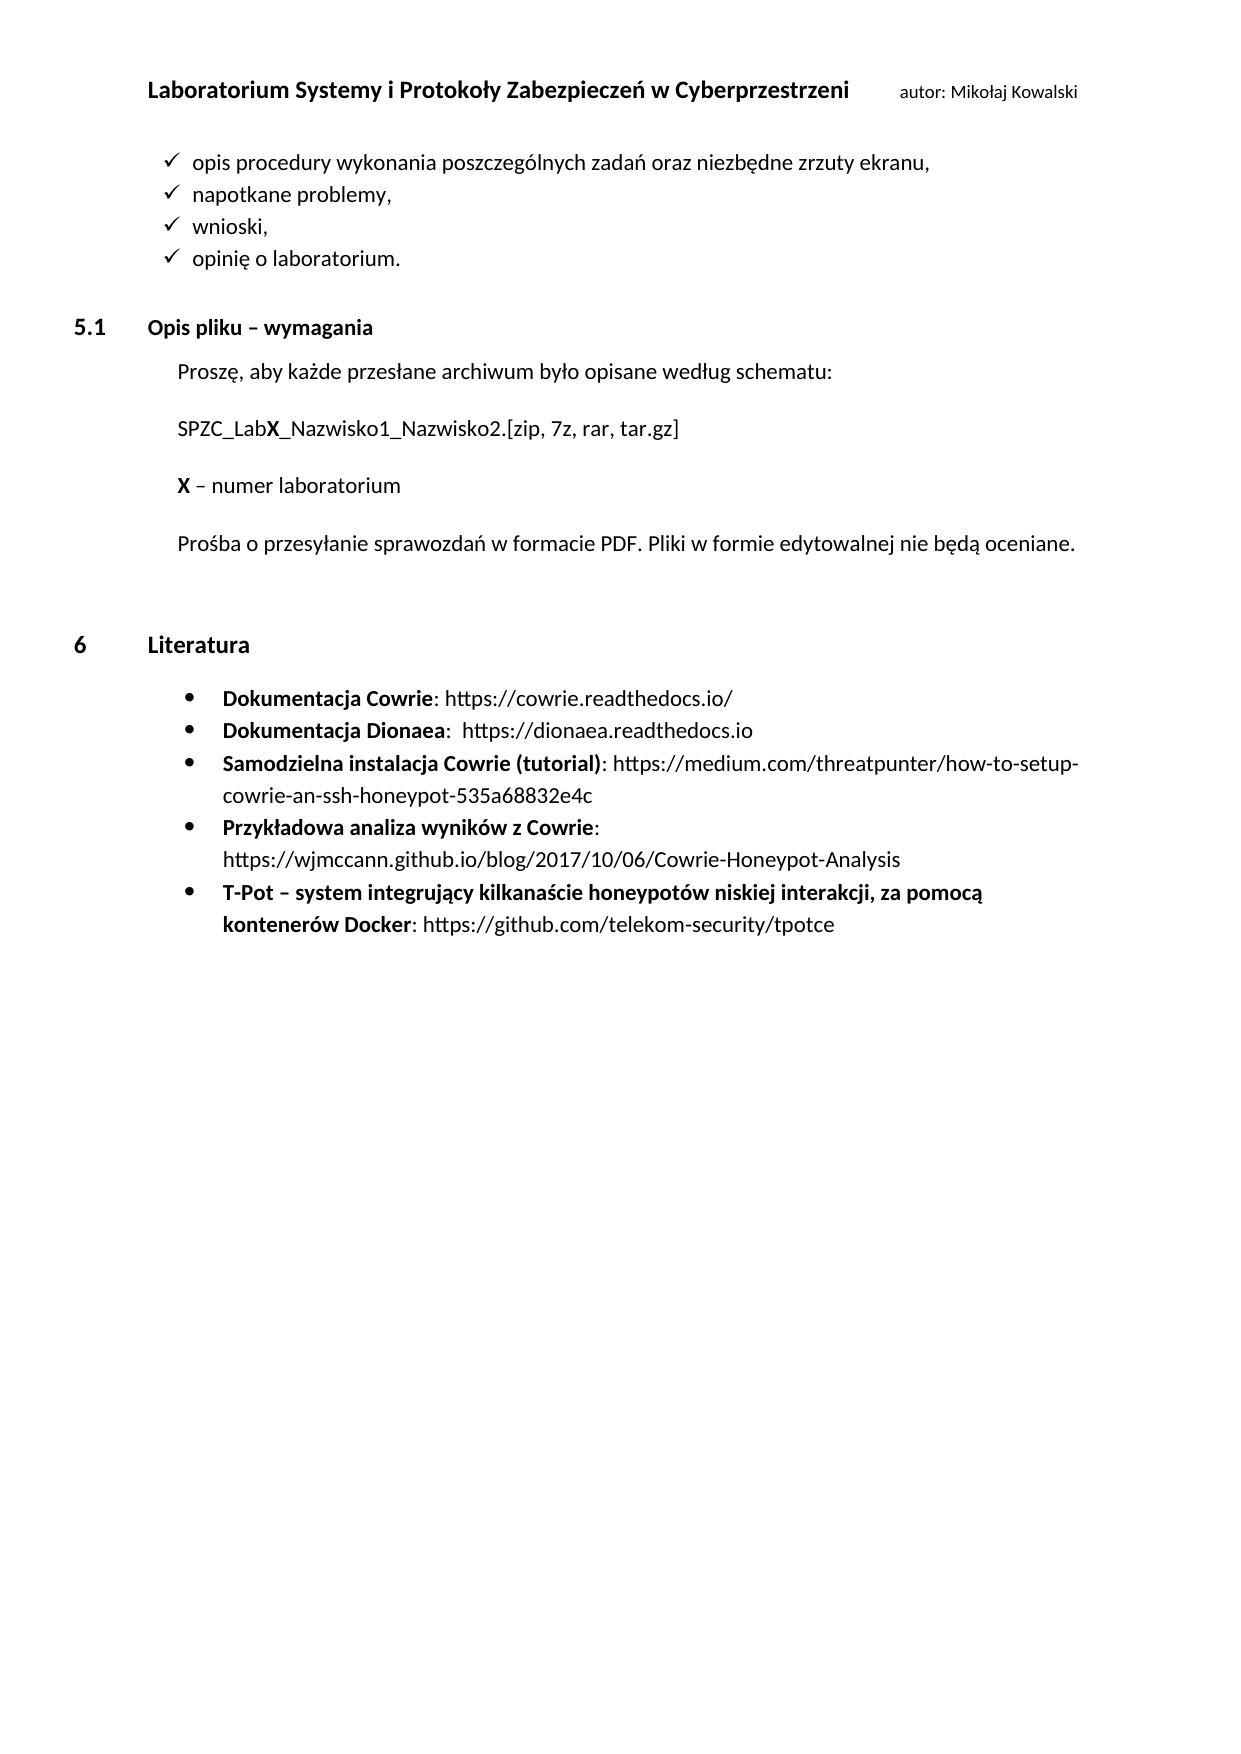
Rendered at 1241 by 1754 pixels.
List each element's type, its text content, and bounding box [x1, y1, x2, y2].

subtitle Literatura [74, 629, 1093, 659]
text X – numer laboratorium [177, 471, 1093, 499]
list napotkane problemy, [162, 180, 1093, 208]
list wnioski, [162, 212, 1093, 240]
list opinię o laboratorium. [162, 244, 1093, 272]
list T-Pot – system integrujący kilkanaście honeypotów niskiej interakcji, za pomocą kontenerów Docker: https://github.com/telekom-security/tpotce [185, 878, 1093, 938]
text SPZC_LabX_Nazwisko1_Nazwisko2.[zip, 7z, rar, tar.gz] [177, 414, 1093, 442]
list Przykładowa analiza wyników z Cowrie: https://wjmccann.github.io/blog/2017/10/06/Cowrie-Honeypot-Analysis [185, 813, 1093, 873]
text Proszę, aby każde przesłane archiwum było opisane według schematu: [177, 357, 1093, 385]
text Prośba o przesyłanie sprawozdań w formacie PDF. Pliki w formie edytowalnej nie będą oceniane. [177, 529, 1093, 557]
list Dokumentacja Cowrie: https://cowrie.readthedocs.io/ [185, 684, 1093, 712]
list opis procedury wykonania poszczególnych zadań oraz niezbędne zrzuty ekranu, [162, 148, 1093, 176]
list Dokumentacja Dionaea: https://dionaea.readthedocs.io [185, 717, 1093, 745]
list Samodzielna instalacja Cowrie (tutorial): https://medium.com/threatpunter/how-to-setup-cowrie-an-ssh-honeypot-535a68832e4c [185, 749, 1093, 809]
subtitle Opis pliku – wymagania [74, 311, 1093, 342]
